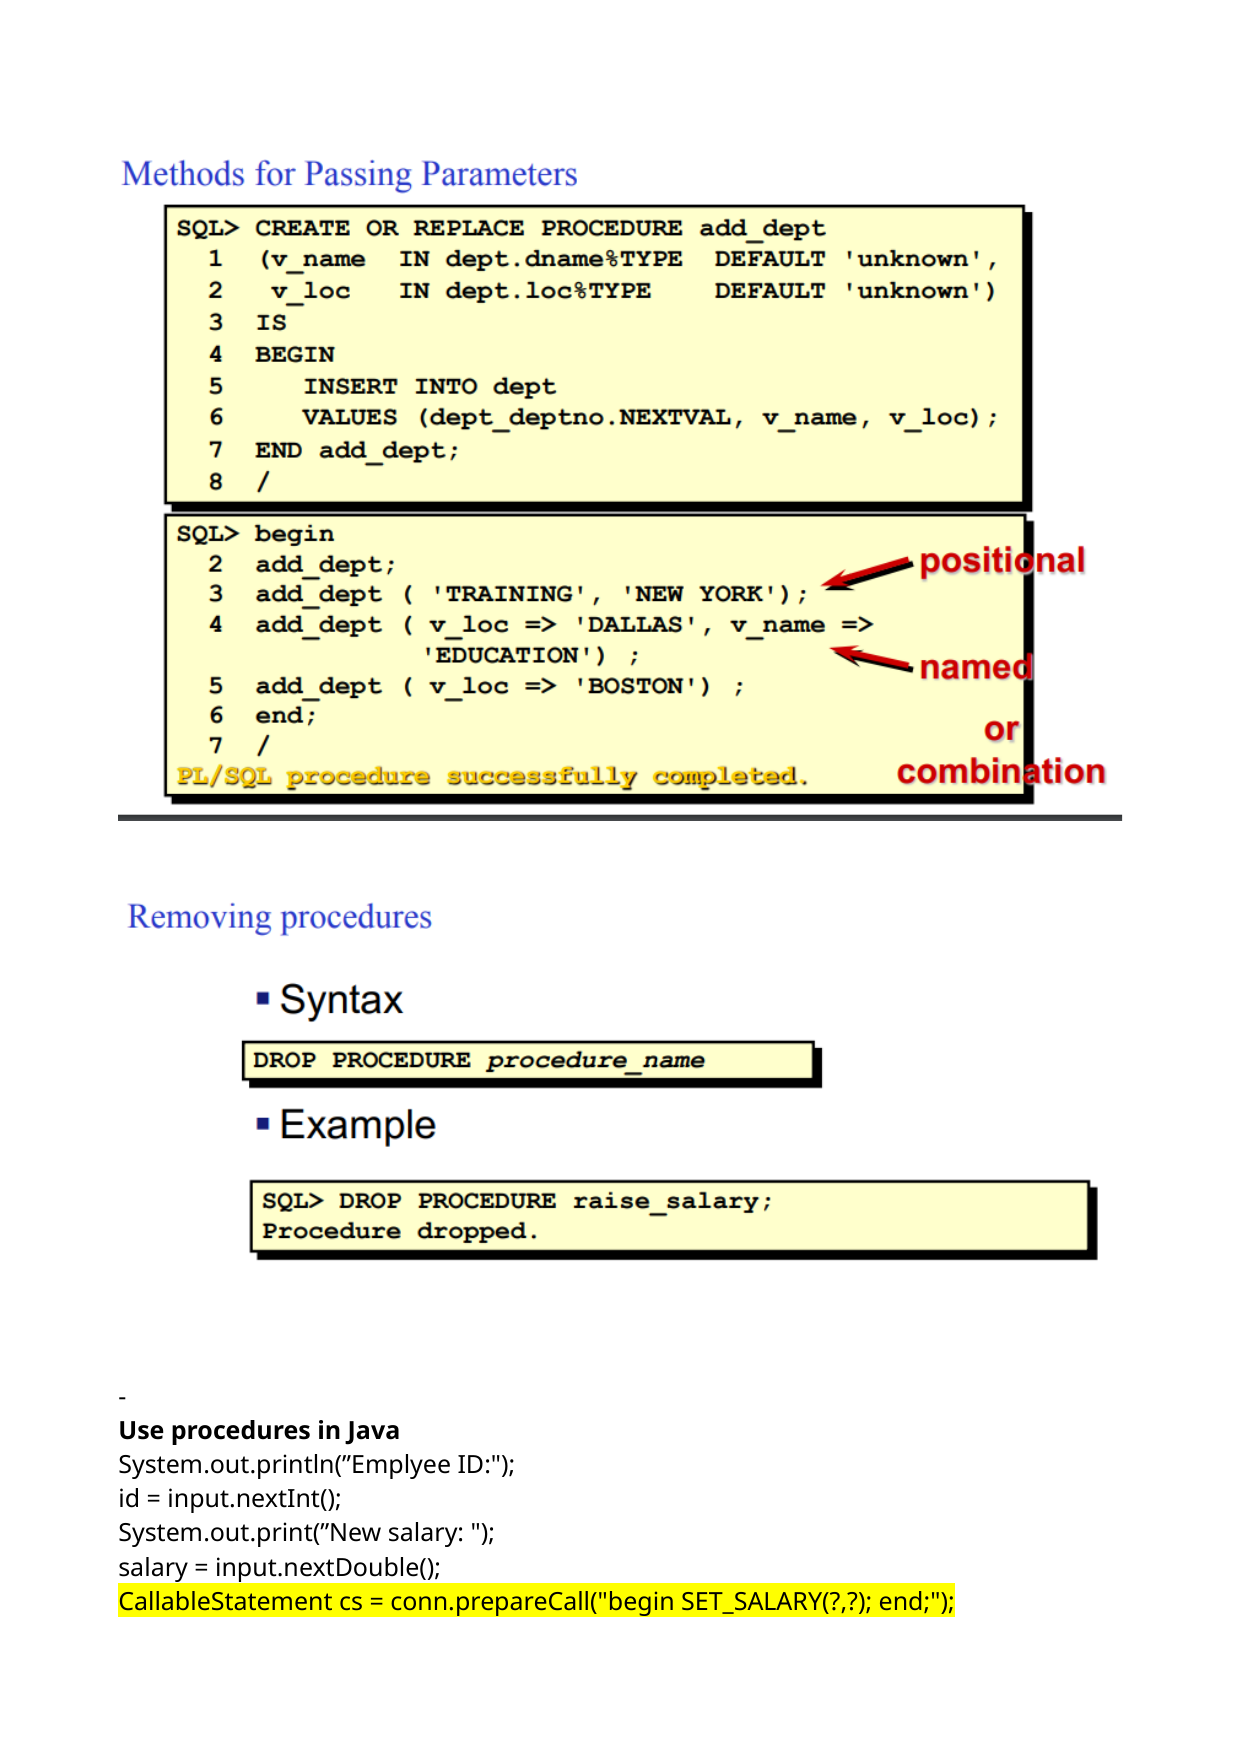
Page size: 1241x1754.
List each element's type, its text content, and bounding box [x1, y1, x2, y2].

text System.out.println(”Emplyee ID:"); [118, 1447, 1122, 1481]
picture [118, 152, 1123, 821]
text System.out.print(”New salary: "); [118, 1515, 1122, 1549]
text salary = input.nextDouble(); [118, 1549, 1122, 1583]
text - [118, 1379, 1122, 1413]
text CallableStatement cs = conn.prepareCall("begin SET_SALARY(?,?); end;"); [118, 1583, 1122, 1617]
text id = input.nextInt(); [118, 1481, 1122, 1515]
text Use procedures in Java [118, 1413, 1122, 1447]
picture [118, 888, 1123, 1379]
